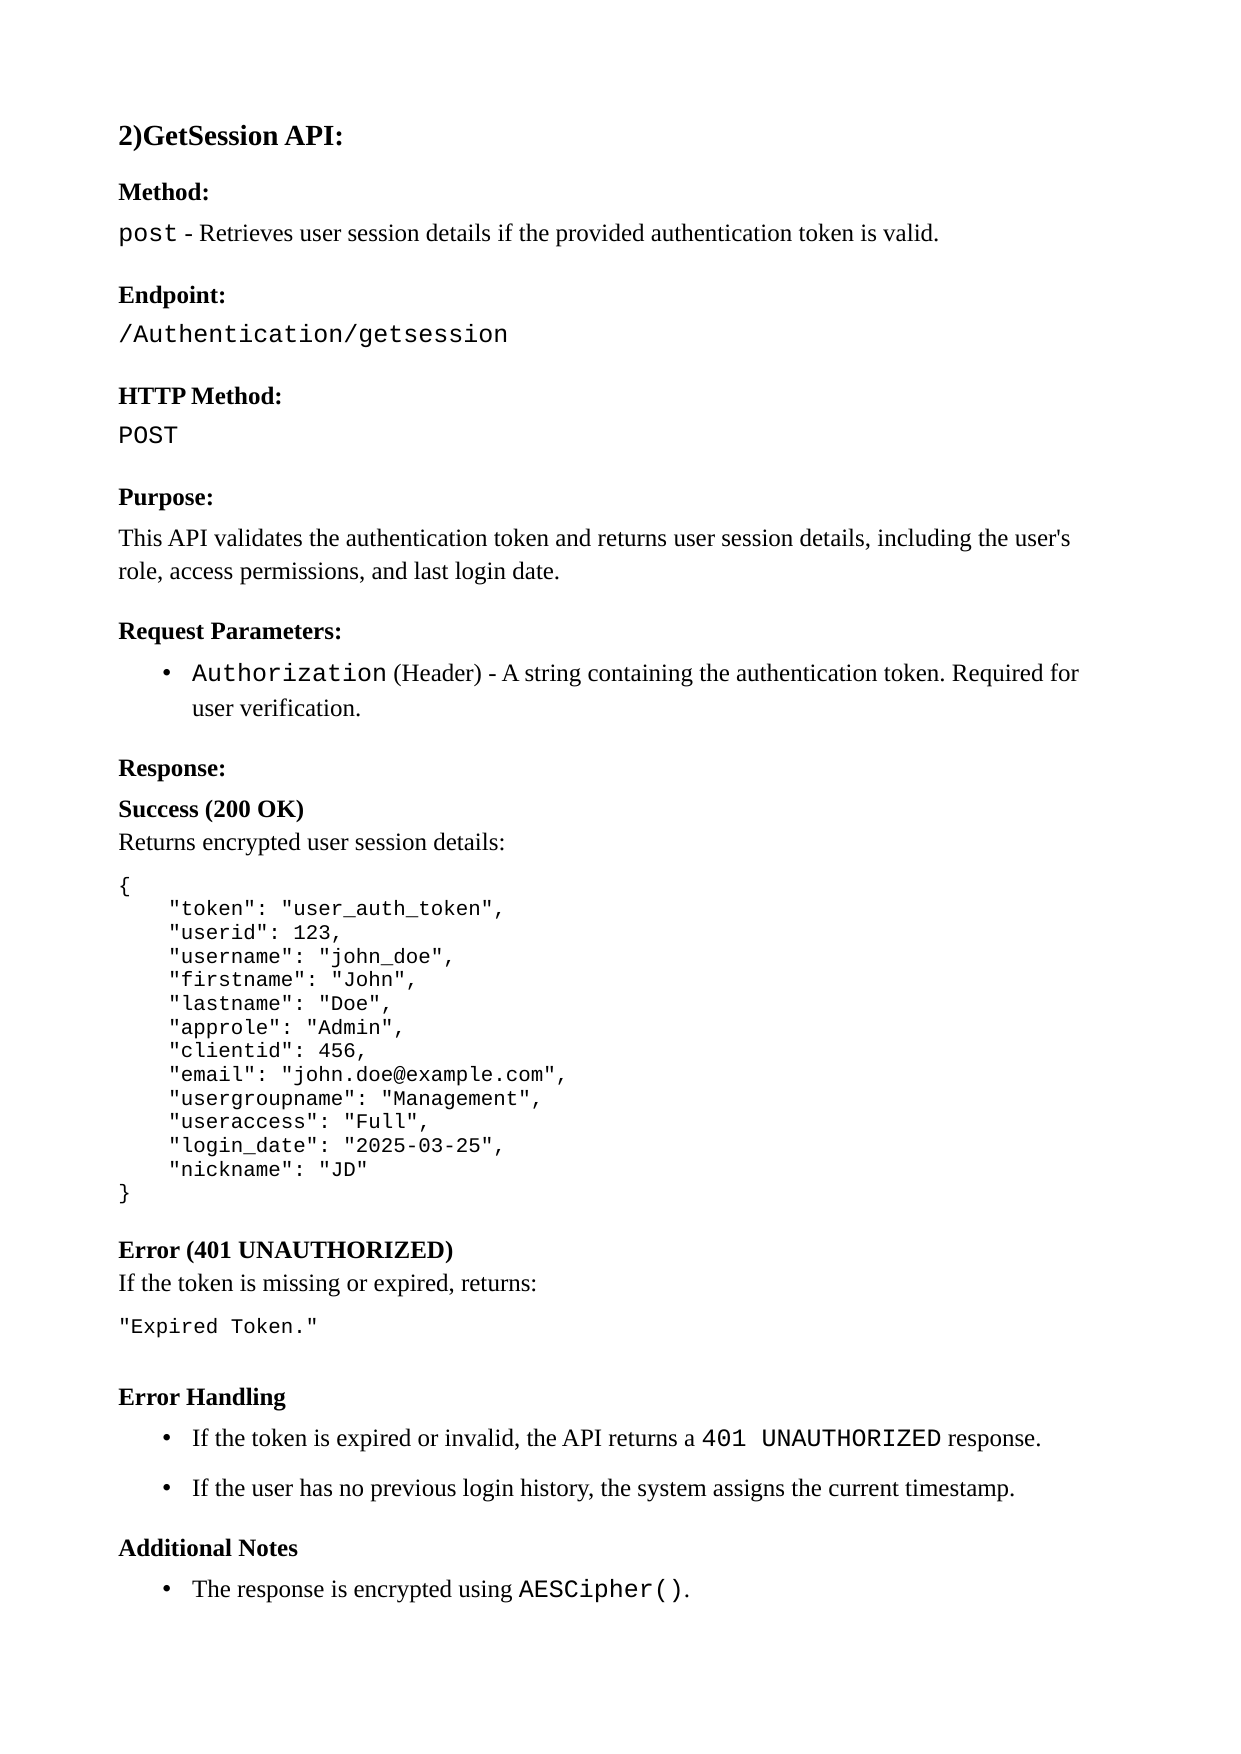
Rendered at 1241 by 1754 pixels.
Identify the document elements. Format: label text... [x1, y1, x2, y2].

text "nickname": "JD" [118, 1158, 1122, 1182]
text Error (401 UNAUTHORIZED) If the token is missing or expired, returns: [118, 1235, 1122, 1297]
text { [118, 875, 1122, 898]
subtitle HTTP Method: [118, 381, 1122, 410]
text "login_date": "2025-03-25", [118, 1135, 1122, 1158]
subtitle Additional Notes [118, 1533, 1122, 1562]
subtitle Purpose: [118, 482, 1122, 511]
subtitle Request Parameters: [118, 616, 1122, 645]
subtitle Response: [118, 753, 1122, 782]
text "lastname": "Doe", [118, 993, 1122, 1017]
subtitle Error Handling [118, 1382, 1122, 1410]
text "Expired Token." [118, 1316, 1122, 1339]
subtitle Endpoint: [118, 280, 1122, 309]
text "userid": 123, [118, 922, 1122, 946]
text } [118, 1182, 1122, 1206]
text POST [118, 422, 1122, 451]
text "firstname": "John", [118, 969, 1122, 993]
text "usergroupname": "Management", [118, 1088, 1122, 1111]
text Success (200 OK) Returns encrypted user session details: [118, 794, 1122, 856]
text post - Retrieves user session details if the provided authentication token is valid. [118, 218, 1122, 249]
text "token": "user_auth_token", [118, 898, 1122, 922]
list If the token is expired or invalid, the API returns a 401 UNAUTHORIZED response. [162, 1423, 1122, 1454]
text "clientid": 456, [118, 1040, 1122, 1064]
list The response is encrypted using AESCipher(). [162, 1574, 1122, 1605]
text "email": "john.doe@example.com", [118, 1064, 1122, 1088]
text This API validates the authentication token and returns user session details, including the user's role, access permissions, and last login date. [118, 523, 1122, 585]
list If the user has no previous login history, the system assigns the current timestamp. [162, 1473, 1122, 1502]
subtitle Method: [118, 177, 1122, 205]
text /Authentication/getsession [118, 322, 1122, 350]
text "useraccess": "Full", [118, 1111, 1122, 1135]
text "approle": "Admin", [118, 1017, 1122, 1040]
list Authorization (Header) - A string containing the authentication token. Required for user verification. [162, 658, 1122, 722]
text "username": "john_doe", [118, 946, 1122, 969]
subtitle 2)GetSession API: [118, 118, 1122, 152]
